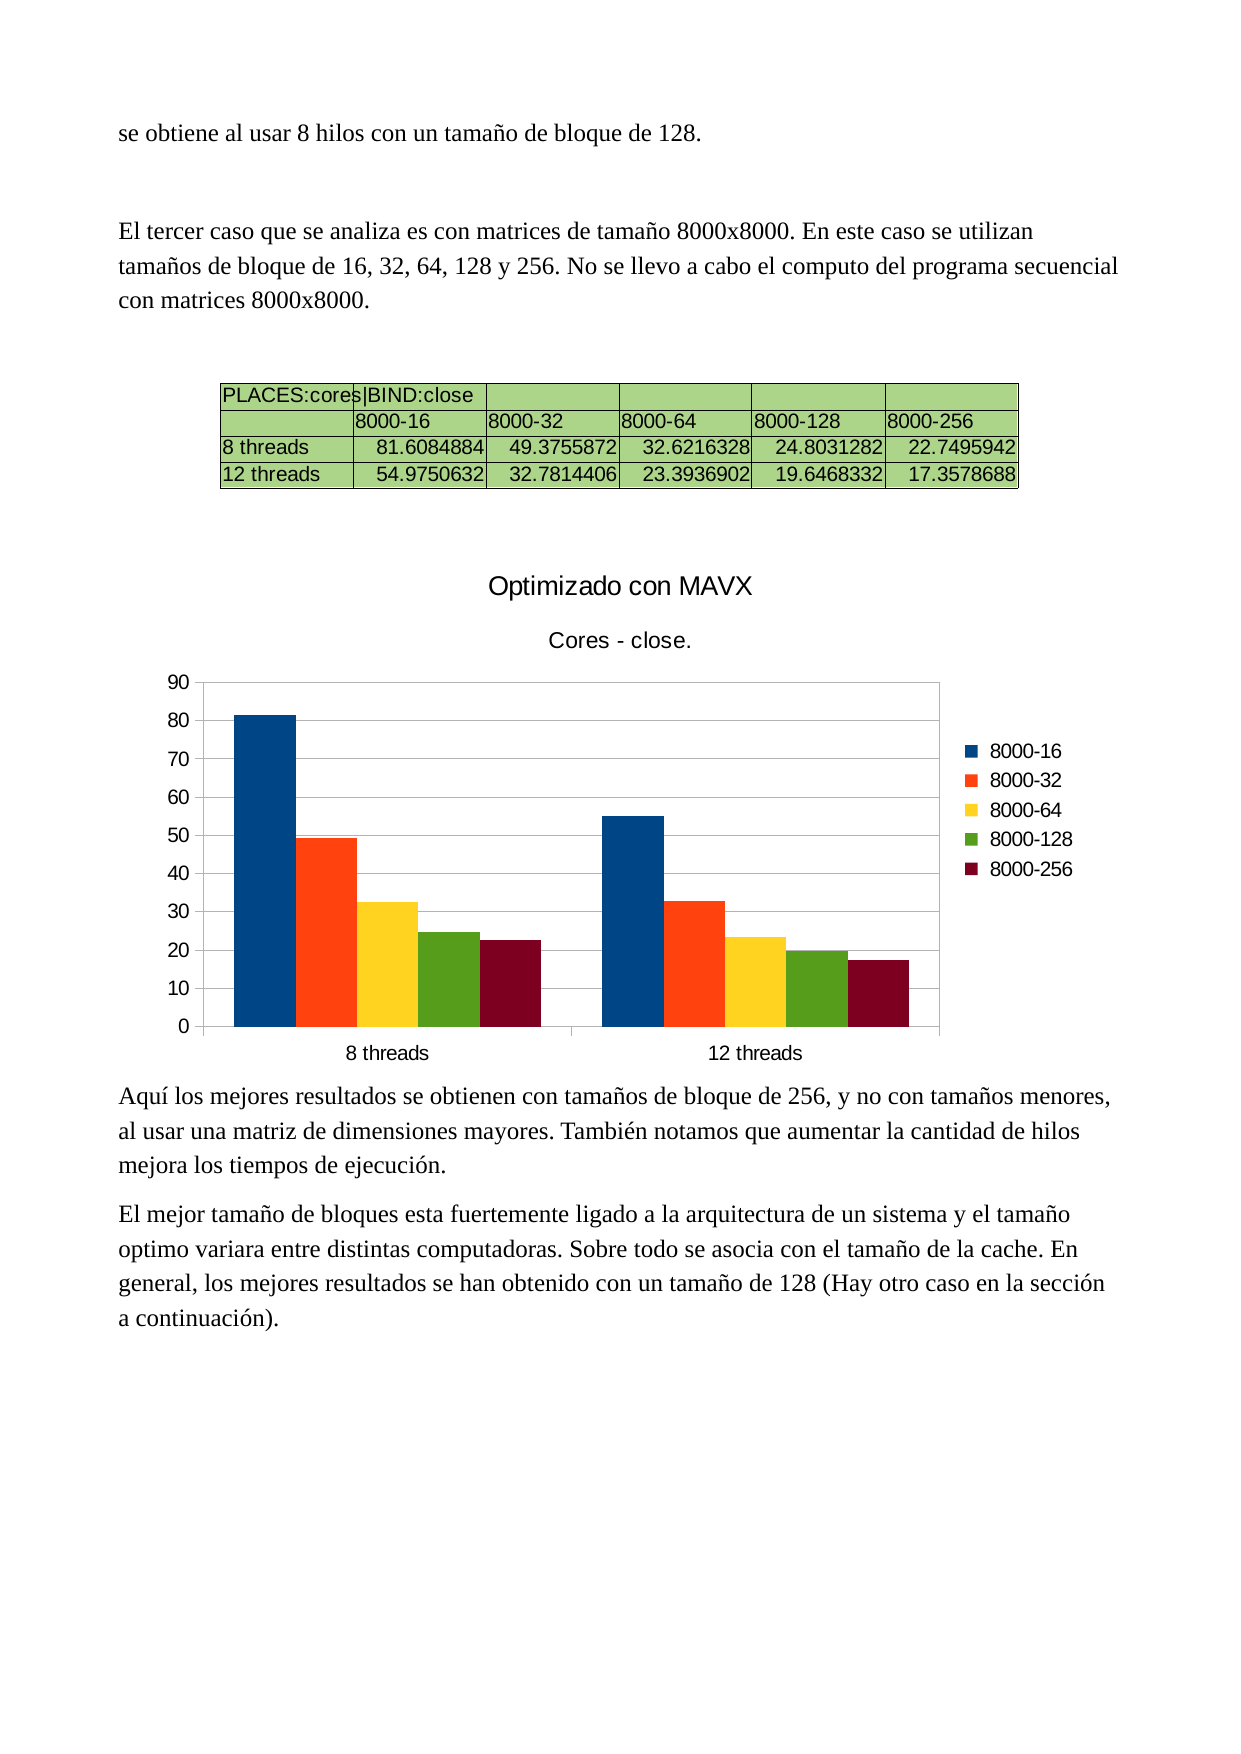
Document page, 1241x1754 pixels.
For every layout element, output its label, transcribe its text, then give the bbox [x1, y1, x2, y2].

text se obtiene al usar 8 hilos con un tamaño de bloque de 128. [118, 118, 1122, 147]
text Aquí los mejores resultados se obtienen con tamaños de bloque de 256, y no con tamaños menores, al usar una matriz de dimensiones mayores. También notamos que aumentar la cantidad de hilos mejora los tiempos de ejecución. [118, 545, 1122, 1179]
text El mejor tamaño de bloques esta fuertemente ligado a la arquitectura de un sistema y el tamaño optimo variara entre distintas computadoras. Sobre todo se asocia con el tamaño de la cache. En general, los mejores resultados se han obtenido con un tamaño de 128 (Hay otro caso en la sección a continuación). [118, 1199, 1122, 1332]
text El tercer caso que se analiza es con matrices de tamaño 8000x8000. En este caso se utilizan tamaños de bloque de 16, 32, 64, 128 y 256. No se llevo a cabo el computo del programa secuencial con matrices 8000x8000. [118, 216, 1122, 314]
